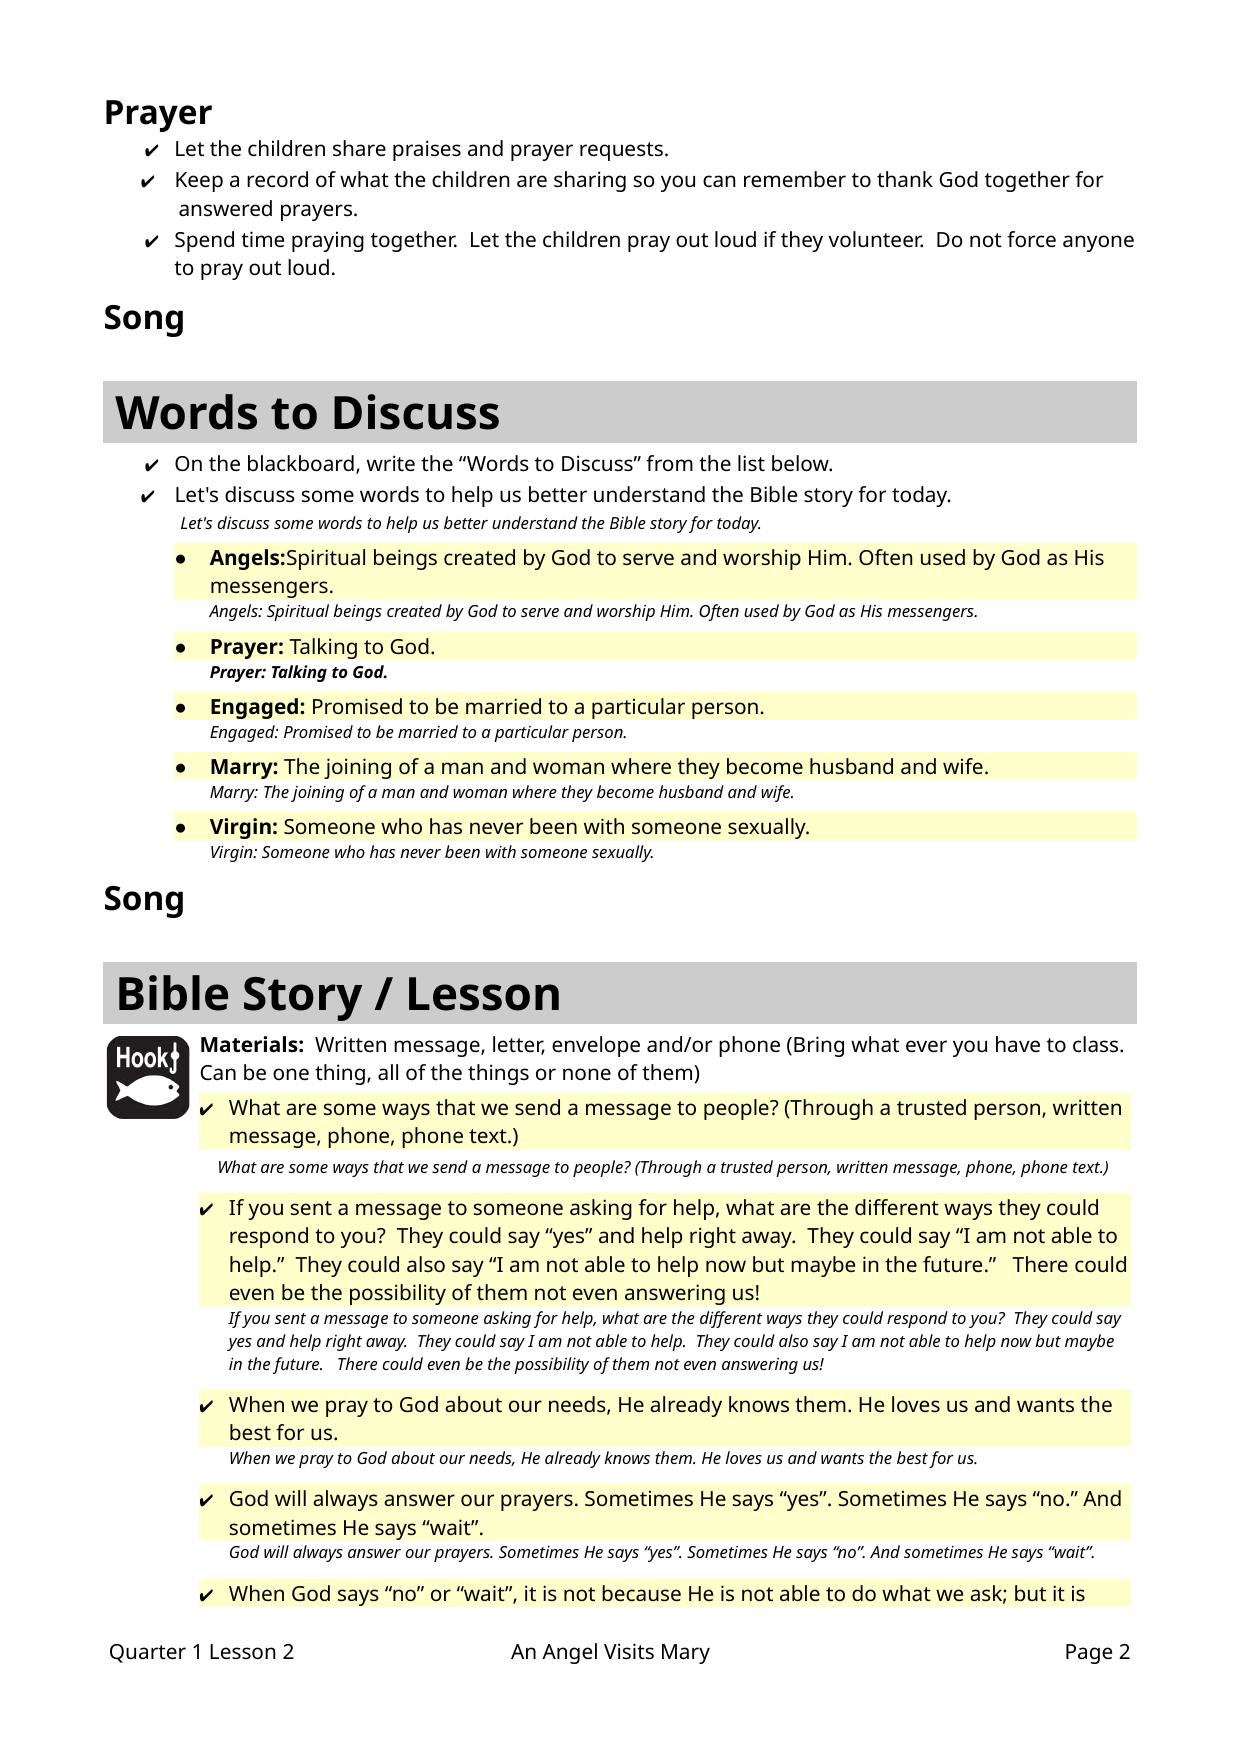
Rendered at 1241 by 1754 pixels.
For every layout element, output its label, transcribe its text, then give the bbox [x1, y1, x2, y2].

text Let's discuss some words to help us better understand the Bible story for today. [180, 512, 1137, 534]
text Engaged: Promised to be married to a particular person. [209, 720, 1137, 743]
text Marry: The joining of a man and woman where they become husband and wife. [209, 780, 1137, 803]
text Song [103, 875, 1137, 920]
subtitle Words to Discuss [103, 381, 1137, 443]
list Let the children share praises and prayer requests. [145, 134, 1137, 162]
list Engaged: Promised to be married to a particular person. [174, 692, 1137, 720]
table_header Materials: Written message, letter, envelope and/or phone (Bring what ever you have to class. Can be one thing, all of the things or none of them) What are some ways that we send a message to people? (Through a trusted person, written message, phone, phone text.) What are some ways that we send a message to people? (Through a trusted person, written message, phone, phone text.) If you sent a message to someone asking for help, what are the different ways they could respond to you? They could say “yes” and help right away. They could say “I am not able to help.” They could also say “I am not able to help now but maybe in the future.” There could even be the possibility of them not even answering us! If you sent a message to someone asking for help, what are the different ways they could respond to you? They could say yes and help right away. They could say I am not able to help. They could also say I am not able to help now but maybe in the future. There could even be the possibility of them not even answering us! When we pray to God about our needs, He already knows them. He loves us and wants the best for us. When we pray to God about our needs, He already knows them. He loves us and wants the best for us. God will always answer our prayers. Sometimes He says “yes”. Sometimes He says “no.” And sometimes He says “wait”. God will always answer our prayers. Sometimes He says “yes”. Sometimes He says “no”. And sometimes He says “wait”. When God says “no” or “wait”, it is not because He is not able to do what we ask; but it is [193, 1030, 1137, 1607]
text Prayer: Talking to God. [209, 660, 1137, 683]
subtitle Bible Story / Lesson [103, 962, 1137, 1024]
list Prayer: Talking to God. [174, 632, 1137, 660]
list Keep a record of what the children are sharing so you can remember to thank God together for answered prayers. [141, 165, 1137, 222]
list Marry: The joining of a man and woman where they become husband and wife. [174, 752, 1137, 780]
list Virgin: Someone who has never been with someone sexually. [174, 812, 1137, 841]
list Spend time praying together. Let the children pray out loud if they volunteer. Do not force anyone to pray out loud. [145, 225, 1137, 282]
list Angels:Spiritual beings created by God to serve and worship Him. Often used by God as His messengers. [174, 543, 1137, 600]
text Virgin: Someone who has never been with someone sexually. [209, 841, 1137, 863]
list Let's discuss some words to help us better understand the Bible story for today. [141, 480, 1137, 509]
text Angels: Spiritual beings created by God to serve and worship Him. Often used by God as His messengers. [209, 600, 1137, 623]
text Song [103, 294, 1137, 339]
picture [106, 1036, 190, 1119]
text Prayer [103, 88, 1137, 134]
list On the blackboard, write the “Words to Discuss” from the list below. [145, 449, 1137, 477]
table_header [103, 1030, 193, 1607]
